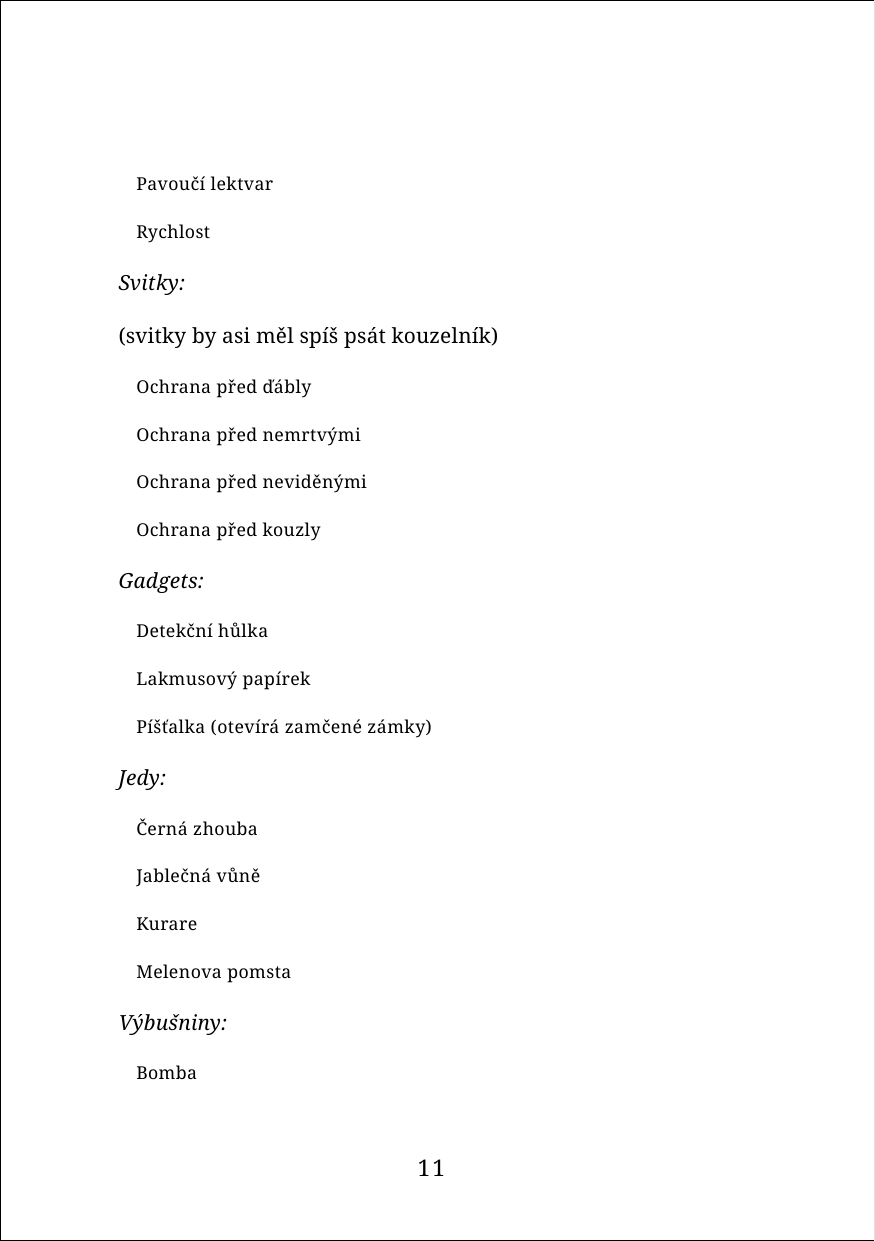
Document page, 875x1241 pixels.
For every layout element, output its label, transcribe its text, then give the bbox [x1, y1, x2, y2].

text Ochrana před ďábly [136, 374, 756, 398]
text Kurare [136, 912, 756, 936]
text Bomba [136, 1061, 756, 1085]
text (svitky by asi měl spíš psát kouzelník) [118, 321, 756, 349]
text Jablečná vůně [136, 864, 756, 888]
text Melenova pomsta [136, 960, 756, 984]
text Pavoučí lektvar [136, 172, 756, 196]
text Ochrana před nemrtvými [136, 422, 756, 446]
text Černá zhouba [136, 816, 756, 840]
text Detekční hůlka [136, 619, 756, 643]
text Ochrana před neviděnými [136, 470, 756, 494]
text Ochrana před kouzly [136, 518, 756, 542]
text Jedy: [118, 763, 756, 791]
text Lakmusový papírek [136, 667, 756, 691]
text Píšťalka (otevírá zamčené zámky) [136, 715, 756, 739]
text Gadgets: [118, 566, 756, 594]
text Výbušniny: [118, 1008, 756, 1036]
text Rychlost [136, 220, 756, 244]
text Svitky: [118, 268, 756, 296]
